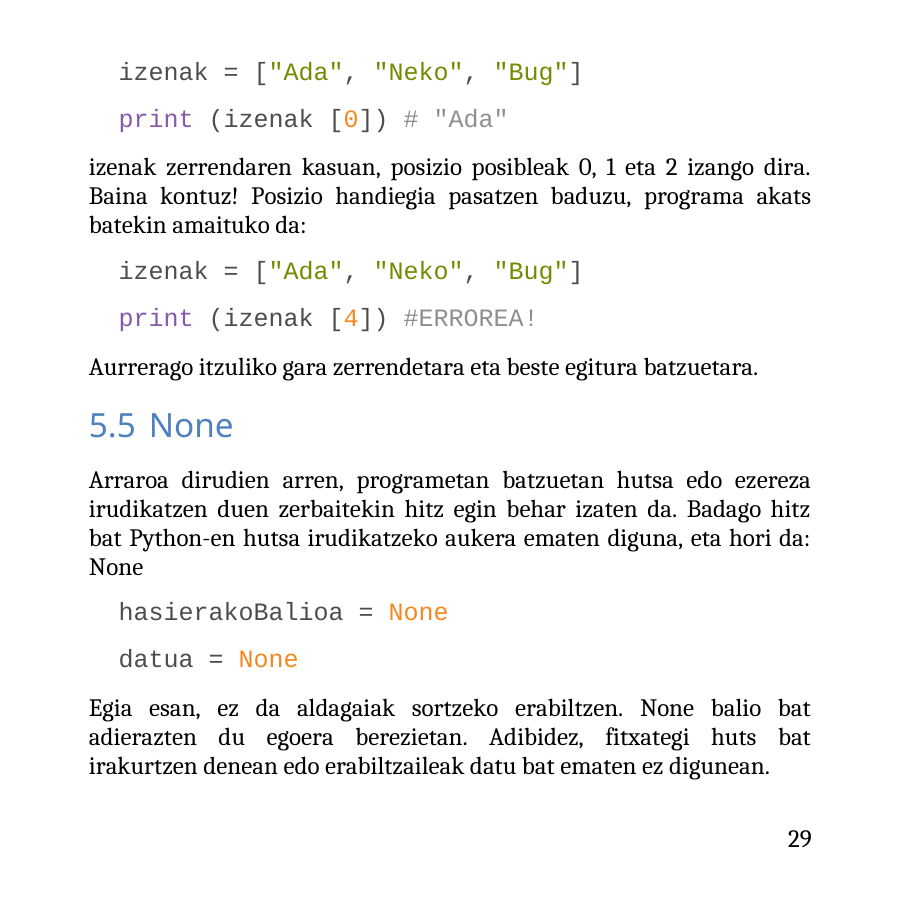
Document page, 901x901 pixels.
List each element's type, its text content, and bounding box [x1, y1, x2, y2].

text hasierakoBalioa = None [118, 600, 811, 628]
text print (izenak [0]) # "Ada" [118, 106, 811, 134]
text Arraroa dirudien arren, programetan batzuetan hutsa edo ezereza irudikatzen duen zerbaitekin hitz egin behar izaten da. Badago hitz bat Python-en hutsa irudikatzeko aukera ematen diguna, eta hori da: None [89, 466, 811, 581]
text izenak = ["Ada", "Neko", "Bug"] [118, 59, 811, 87]
text datua = None [118, 647, 811, 675]
text Aurrerago itzuliko gara zerrendetara eta beste egitura batzuetara. [89, 352, 811, 381]
text izenak = ["Ada", "Neko", "Bug"] [118, 258, 811, 287]
text izenak zerrendaren kasuan, posizio posibleak 0, 1 eta 2 izango dira. Baina kontuz! Posizio handiegia pasatzen baduzu, programa akats batekin amaituko da: [89, 153, 811, 239]
subtitle None [89, 402, 811, 447]
text Egia esan, ez da aldagaiak sortzeko erabiltzen. None balio bat adierazten du egoera berezietan. Adibidez, fitxategi huts bat irakurtzen denean edo erabiltzaileak datu bat ematen ez digunean. [89, 694, 811, 780]
text print (izenak [4]) #ERROREA! [118, 305, 811, 334]
